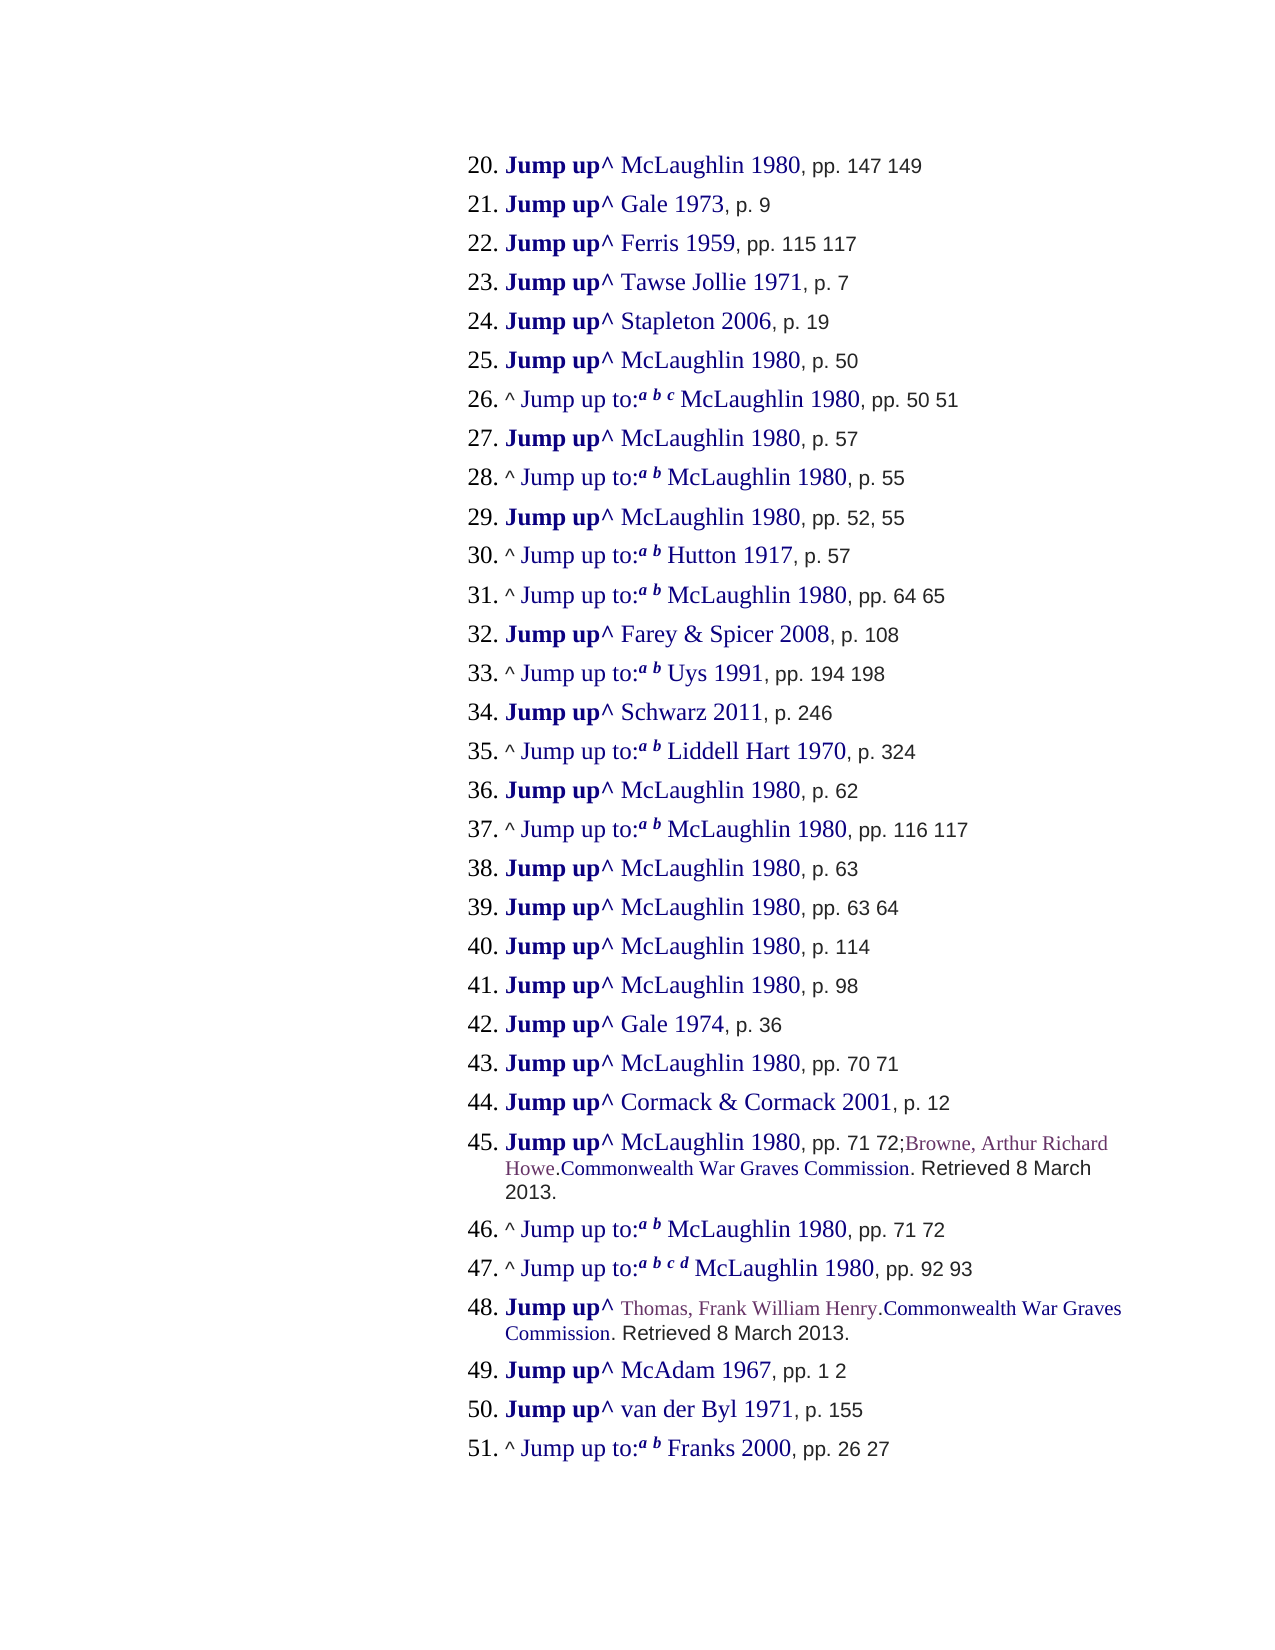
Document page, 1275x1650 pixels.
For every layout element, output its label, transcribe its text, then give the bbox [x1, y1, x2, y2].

list Jump up^ McLaughlin 1980, p. 50 [467, 345, 1125, 374]
list ^ Jump up to:a b McLaughlin 1980, p. 55 [467, 462, 1125, 491]
list Jump up^ McLaughlin 1980, pp. 71 72;Browne, Arthur Richard Howe.Commonwealth War Graves Commission. Retrieved 8 March 2013. [467, 1127, 1125, 1203]
list ^ Jump up to:a b McLaughlin 1980, pp. 64 65 [467, 580, 1125, 608]
list Jump up^ McLaughlin 1980, p. 62 [467, 775, 1125, 804]
list ^ Jump up to:a b McLaughlin 1980, pp. 116 117 [467, 814, 1125, 843]
list Jump up^ Gale 1974, p. 36 [467, 1009, 1125, 1038]
list Jump up^ Stapleton 2006, p. 19 [467, 306, 1125, 335]
list Jump up^ McLaughlin 1980, p. 63 [467, 853, 1125, 882]
list Jump up^ Ferris 1959, pp. 115 117 [467, 228, 1125, 257]
list Jump up^ McLaughlin 1980, p. 98 [467, 970, 1125, 999]
list ^ Jump up to:a b Uys 1991, pp. 194 198 [467, 658, 1125, 687]
list Jump up^ Thomas, Frank William Henry.Commonwealth War Graves Commission. Retrieved 8 March 2013. [467, 1292, 1125, 1345]
list ^ Jump up to:a b Franks 2000, pp. 26 27 [467, 1433, 1125, 1462]
list Jump up^ van der Byl 1971, p. 155 [467, 1394, 1125, 1423]
list Jump up^ McLaughlin 1980, pp. 63 64 [467, 892, 1125, 921]
list Jump up^ Schwarz 2011, p. 246 [467, 697, 1125, 726]
list Jump up^ Gale 1973, p. 9 [467, 189, 1125, 218]
list ^ Jump up to:a b McLaughlin 1980, pp. 71 72 [467, 1214, 1125, 1242]
list Jump up^ McLaughlin 1980, pp. 70 71 [467, 1048, 1125, 1077]
list Jump up^ McAdam 1967, pp. 1 2 [467, 1355, 1125, 1384]
list Jump up^ Cormack & Cormack 2001, p. 12 [467, 1087, 1125, 1116]
list Jump up^ Farey & Spicer 2008, p. 108 [467, 619, 1125, 647]
list ^ Jump up to:a b c McLaughlin 1980, pp. 50 51 [467, 384, 1125, 413]
list Jump up^ McLaughlin 1980, p. 57 [467, 423, 1125, 452]
list ^ Jump up to:a b Liddell Hart 1970, p. 324 [467, 736, 1125, 765]
list Jump up^ McLaughlin 1980, pp. 52, 55 [467, 502, 1125, 530]
list ^ Jump up to:a b c d McLaughlin 1980, pp. 92 93 [467, 1253, 1125, 1282]
list Jump up^ Tawse Jollie 1971, p. 7 [467, 267, 1125, 296]
list ^ Jump up to:a b Hutton 1917, p. 57 [467, 541, 1125, 569]
list Jump up^ McLaughlin 1980, pp. 147 149 [467, 150, 1125, 179]
list Jump up^ McLaughlin 1980, p. 114 [467, 931, 1125, 960]
